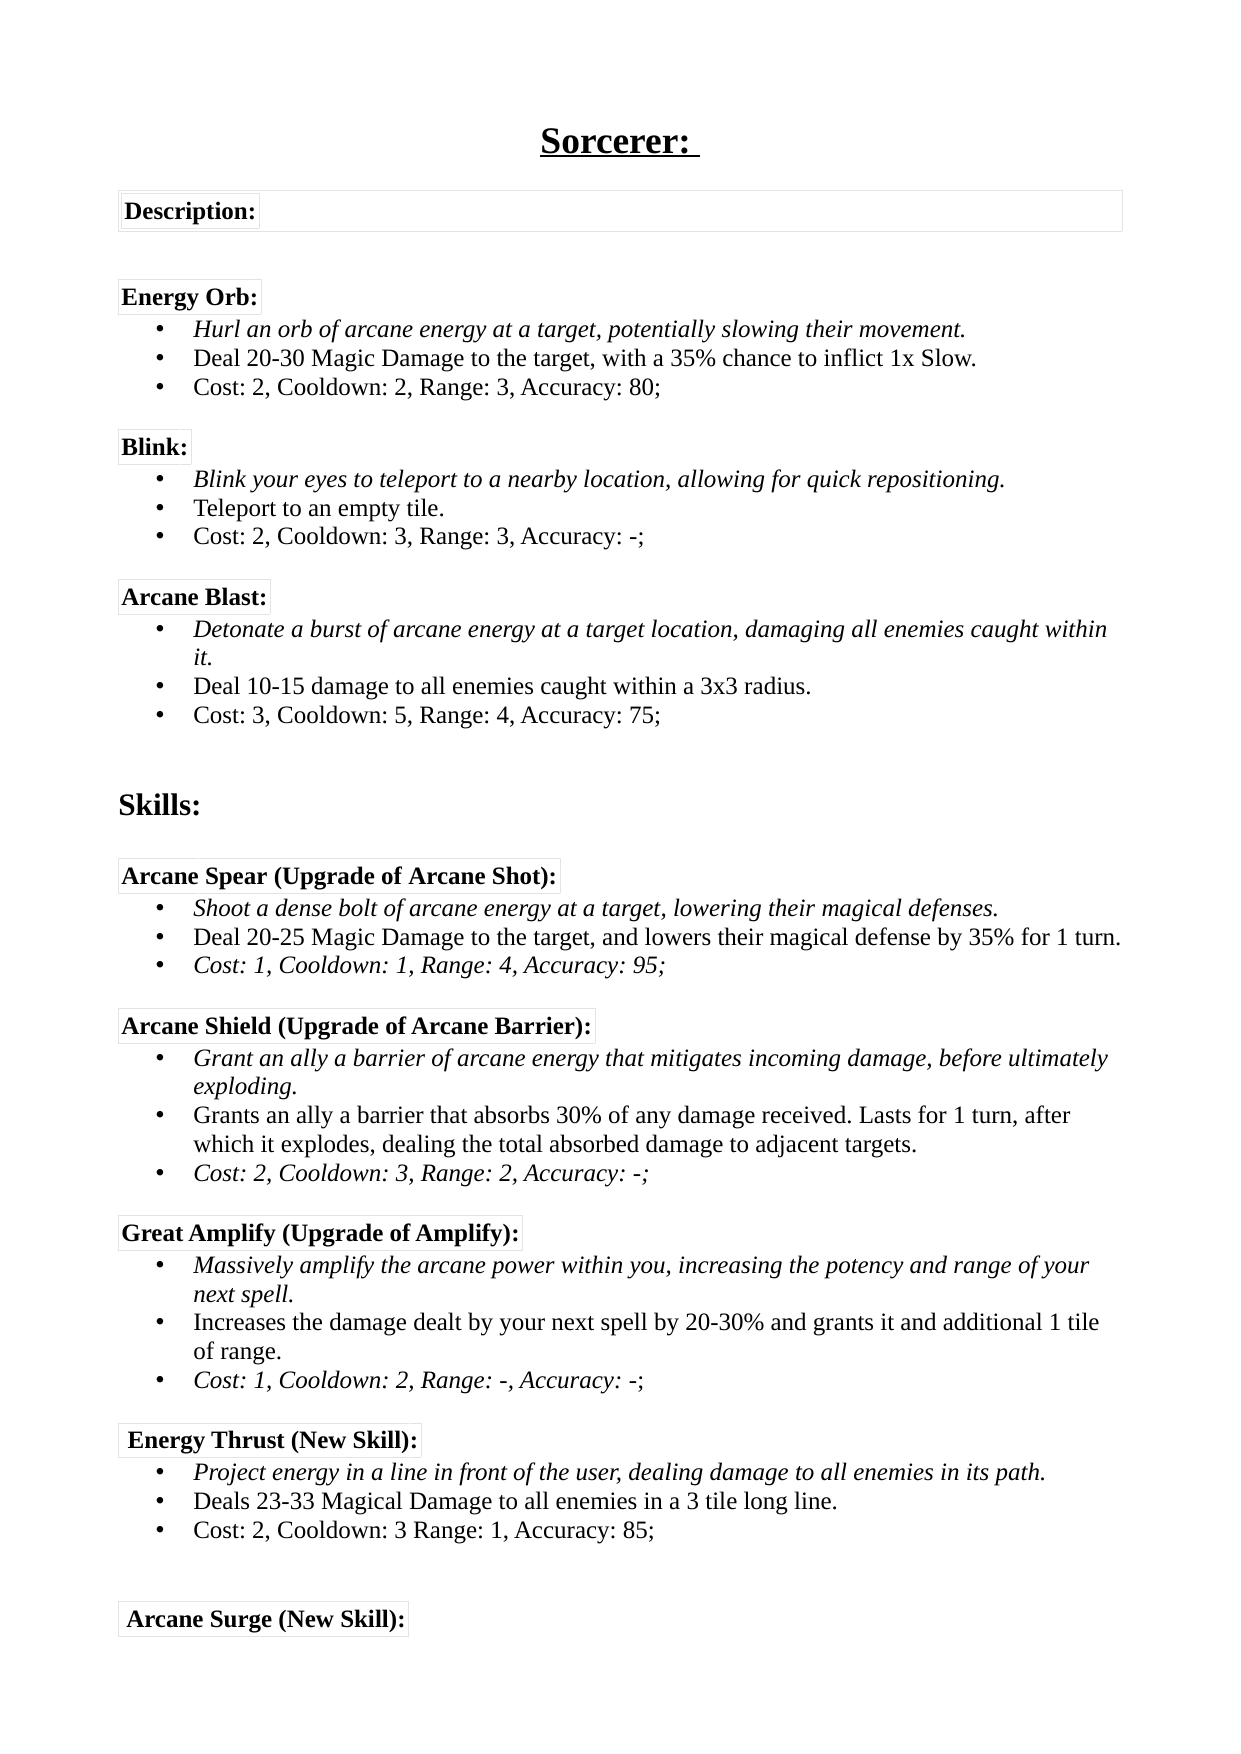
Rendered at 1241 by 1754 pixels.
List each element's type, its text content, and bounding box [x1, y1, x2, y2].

text Arcane Spear (Upgrade of Arcane Shot): [119, 859, 560, 893]
list Hurl an orb of arcane energy at a target, potentially slowing their movement. [156, 314, 1122, 343]
list Increases the damage dealt by your next spell by 20-30% and grants it and additional 1 tile of range. [156, 1307, 1122, 1365]
text Arcane Shield (Upgrade of Arcane Barrier): [119, 1009, 595, 1043]
list Cost: 1, Cooldown: 1, Range: 4, Accuracy: 95; [156, 950, 1122, 979]
list Grant an ally a barrier of arcane energy that mitigates incoming damage, before ultimately exploding. [156, 1043, 1122, 1100]
list Deal 20-25 Magic Damage to the target, and lowers their magical defense by 35% for 1 turn. [156, 922, 1122, 950]
list Cost: 3, Cooldown: 5, Range: 4, Accuracy: 75; [156, 700, 1122, 729]
list Cost: 2, Cooldown: 3, Range: 3, Accuracy: -; [156, 521, 1122, 550]
list Grants an ally a barrier that absorbs 30% of any damage received. Lasts for 1 turn, after which it explodes, dealing the total absorbed damage to adjacent targets. [156, 1100, 1122, 1158]
list Project energy in a line in front of the user, dealing damage to all enemies in its path. [156, 1457, 1122, 1486]
text [262, 279, 1122, 314]
text Sorcerer: [118, 118, 1122, 161]
text Arcane Blast: [119, 580, 270, 614]
list Blink your eyes to teleport to a nearby location, allowing for quick repositioning. [156, 464, 1122, 493]
list Detonate a burst of arcane energy at a target location, damaging all enemies caught within it. [156, 614, 1122, 671]
list Cost: 2, Cooldown: 2, Range: 3, Accuracy: 80; [156, 372, 1122, 400]
list Cost: 2, Cooldown: 3 Range: 1, Accuracy: 85; [156, 1515, 1122, 1543]
list Shoot a dense bolt of arcane energy at a target, lowering their magical defenses. [156, 893, 1122, 922]
text Energy Orb: [119, 280, 261, 314]
text [422, 1422, 1122, 1457]
list Massively amplify the arcane power within you, increasing the potency and range of your next spell. [156, 1250, 1122, 1307]
list Cost: 2, Cooldown: 3, Range: 2, Accuracy: -; [156, 1158, 1122, 1186]
text [192, 429, 1122, 464]
text [561, 858, 1122, 893]
text Description: [119, 191, 1122, 231]
text Skills: [118, 786, 1122, 822]
list Deal 10-15 damage to all enemies caught within a 3x3 radius. [156, 671, 1122, 700]
text Great Amplify (Upgrade of Amplify): [119, 1216, 522, 1250]
text [271, 579, 1122, 614]
text [596, 1008, 1122, 1043]
text Energy Thrust (New Skill): [119, 1424, 421, 1457]
text Blink: [119, 430, 191, 464]
list Deal 20-30 Magic Damage to the target, with a 35% chance to inflict 1x Slow. [156, 343, 1122, 372]
list Cost: 1, Cooldown: 2, Range: -, Accuracy: -; [156, 1365, 1122, 1394]
text [409, 1601, 1122, 1636]
list Deals 23-33 Magical Damage to all enemies in a 3 tile long line. [156, 1486, 1122, 1515]
text [523, 1215, 1122, 1250]
list Teleport to an empty tile. [156, 493, 1122, 521]
text Arcane Surge (New Skill): [119, 1602, 408, 1636]
